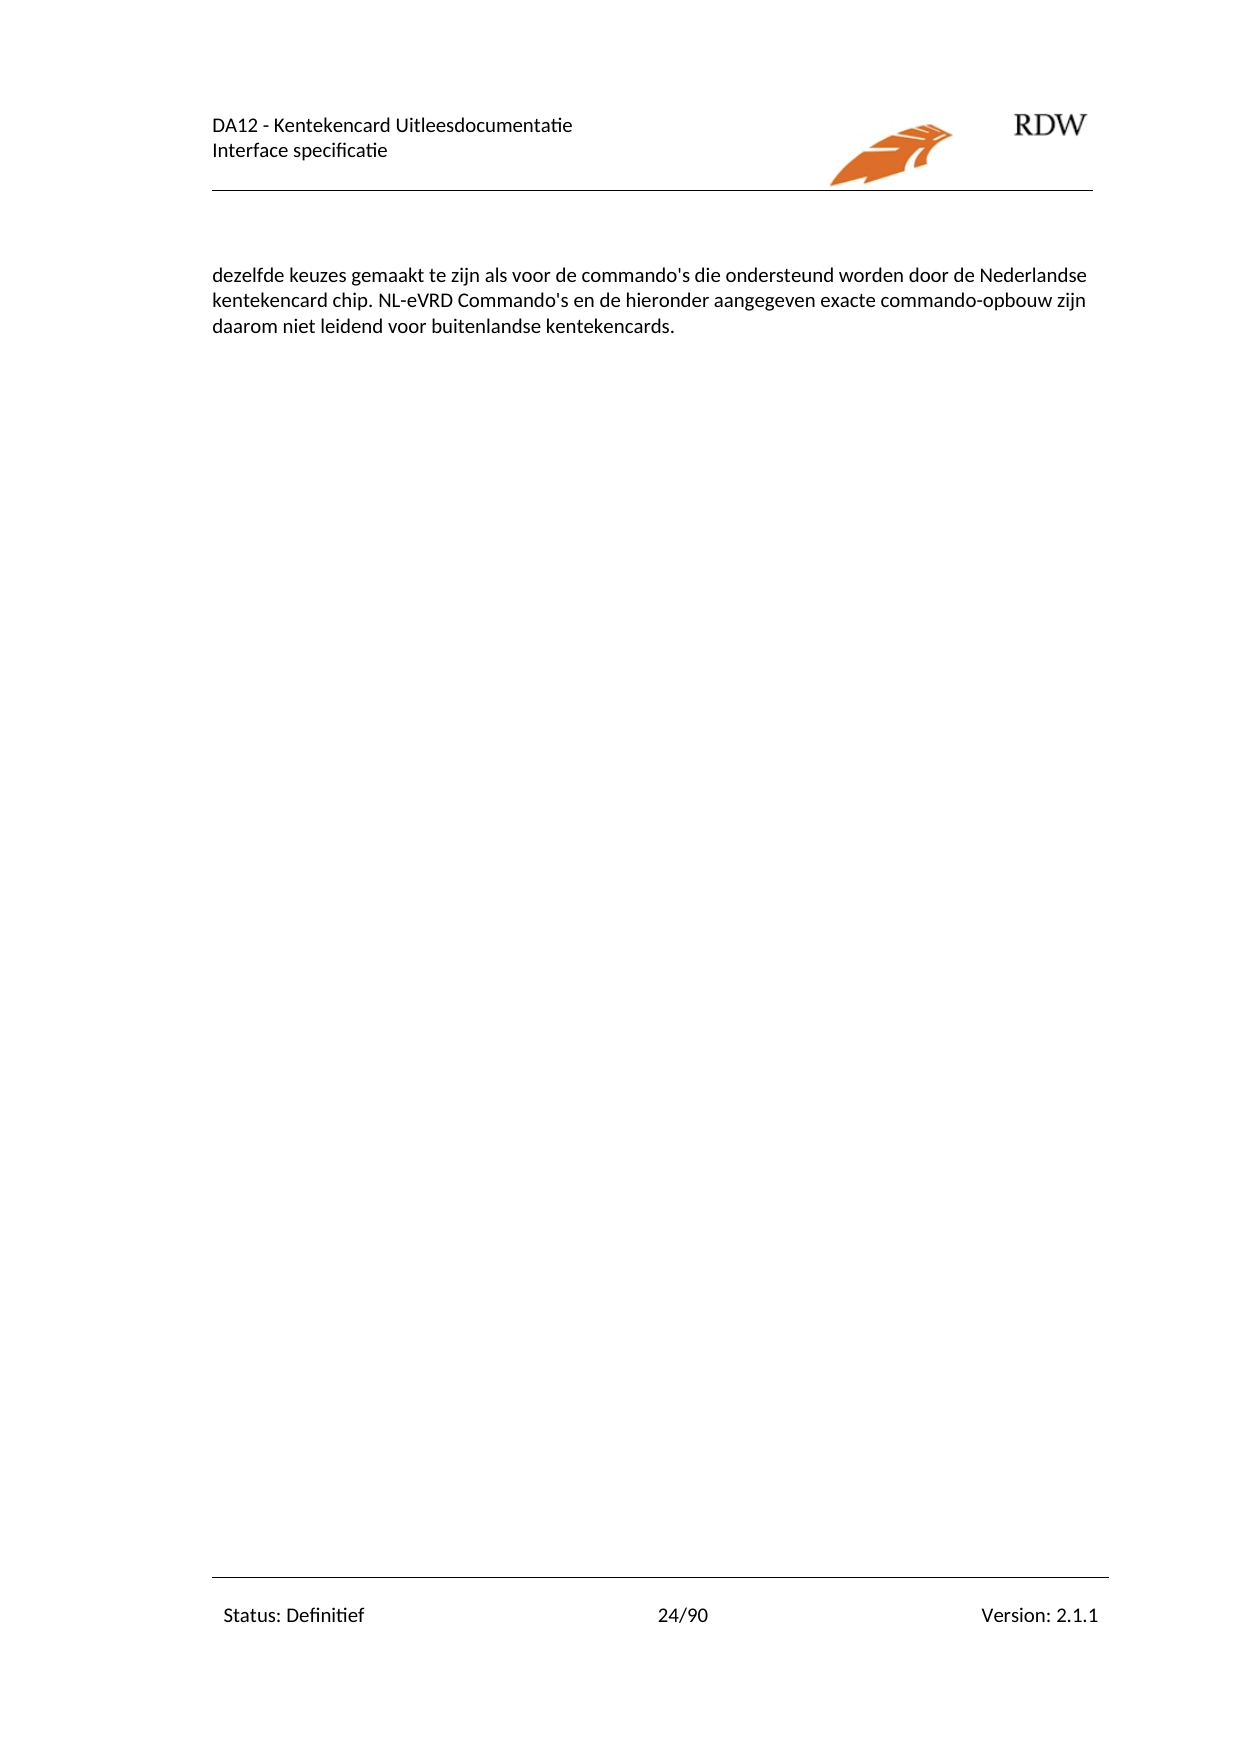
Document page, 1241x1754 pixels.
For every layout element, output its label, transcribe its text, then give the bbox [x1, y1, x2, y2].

text Het onderstaande proces geeft aan wat de uitlees- en verificatiesoftware moet doen voor het uitlezen en controleren van de chip van (buitenlandse) kentekencards die voldoen aan de Europese richtlijn [1]. Voor Nederlandse kentekencards die ook voldoen aan [1] dient echter gebruik gemaakt te worden van het proces in paragraaf 4.2. Buitenlandse kentekencards dienen qua commando's te voldoen aan ISO 7816-4 [7]en ISO 7816-8 [8]. Daarbij hoeven niet dezelfde keuzes gemaakt te zijn als voor de commando's die ondersteund worden door de Nederlandse kentekencard chip. App 2 en de hieronder aangegeven exacte commando-opbouw zijn daarom niet leidend voor buitenlandse kentekencards. [212, 262, 1093, 338]
